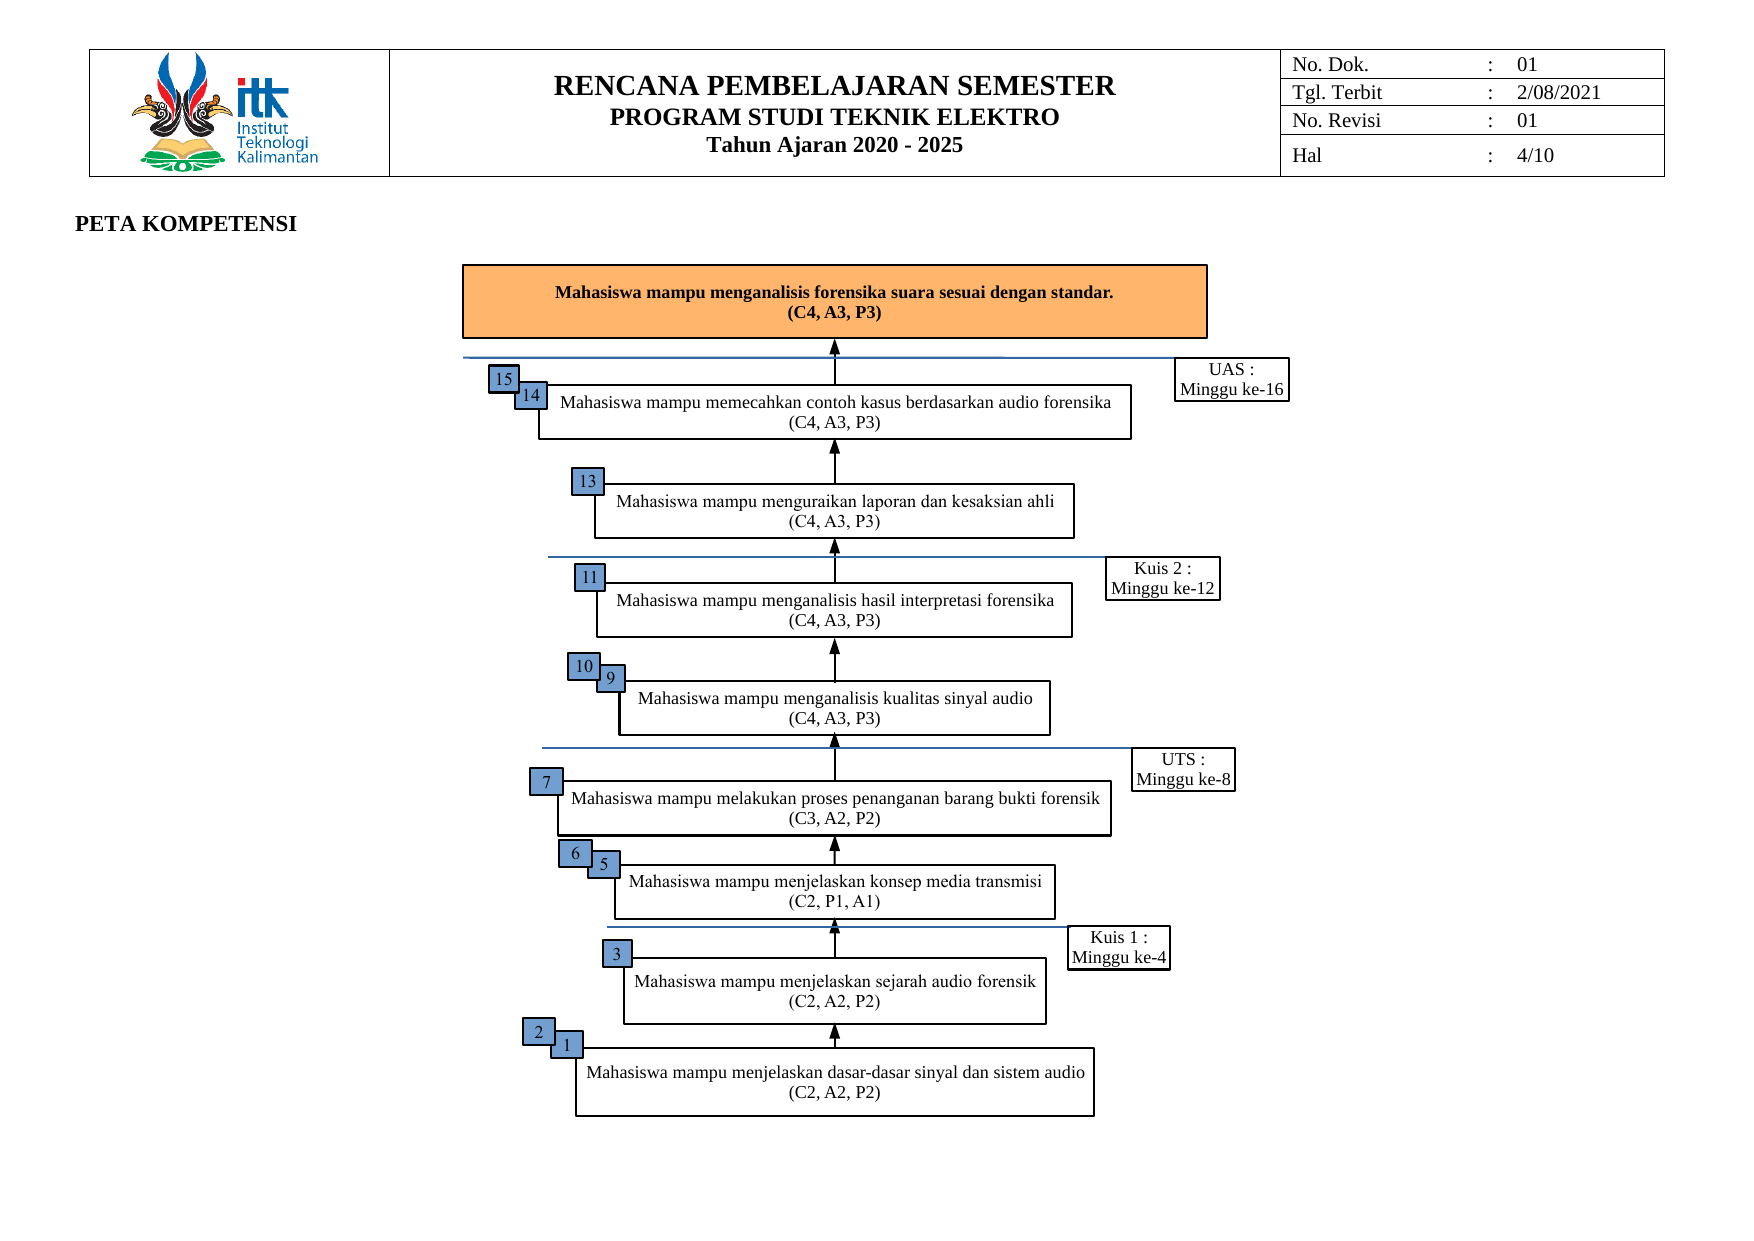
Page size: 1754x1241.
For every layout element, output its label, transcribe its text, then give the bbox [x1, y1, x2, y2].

picture [127, 50, 322, 176]
subtitle PETA KOMPETENSI [75, 210, 1679, 236]
